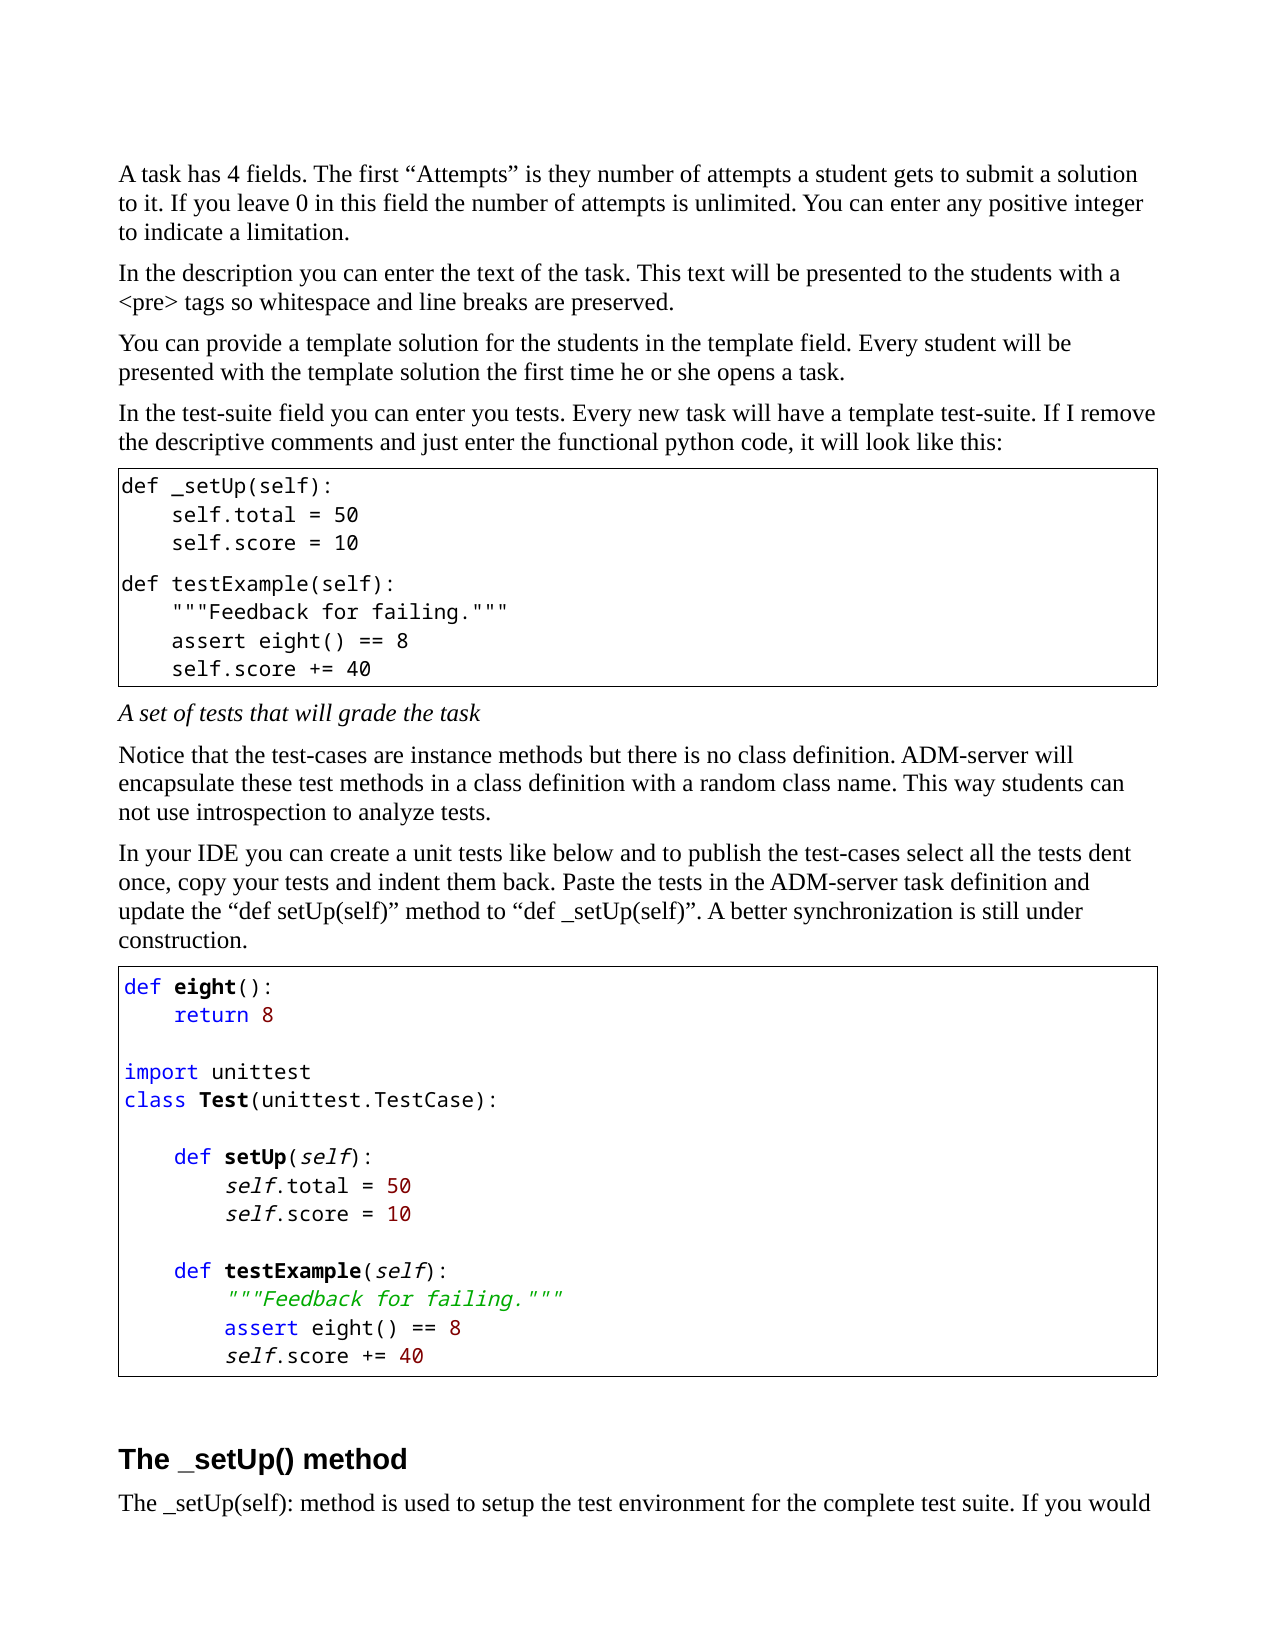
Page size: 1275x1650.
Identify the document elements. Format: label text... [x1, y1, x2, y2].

text Notice that the test-cases are instance methods but there is no class definition. ADM-server will encapsulate these test methods in a class definition with a random class name. This way students can not use introspection to analyze tests. [118, 740, 1157, 826]
text You can provide a template solution for the students in the template field. Every student will be presented with the template solution the first time he or she opens a task. [118, 328, 1157, 386]
text def _setUp(self): self.total = 50 self.score = 10 [119, 469, 1157, 557]
text In your IDE you can create a unit tests like below and to publish the test-cases select all the tests dent once, copy your tests and indent them back. Paste the tests in the ADM-server task definition and update the “def setUp(self)” method to “def _setUp(self)”. A better synchronization is still under construction. [118, 838, 1157, 953]
text In the test-suite field you can enter you tests. Every new task will have a template test-suite. If I remove the descriptive comments and just enter the functional python code, it will look like this: [118, 398, 1157, 456]
text A task has 4 fields. The first “Attempts” is they number of attempts a student gets to submit a solution to it. If you leave 0 in this field the number of attempts is unlimited. You can enter any positive integer to indicate a limitation. [118, 159, 1157, 246]
text def testExample(self): """Feedback for failing.""" assert eight() == 8 self.score += 40 [119, 566, 1157, 686]
text In the description you can enter the text of the task. This text will be presented to the students with a <pre> tags so whitespace and line breaks are preserved. [118, 258, 1157, 316]
table_header def eight(): return 8 import unittest class Test(unittest.TestCase): def setUp(self): self.total = 50 self.score = 10 def testExample(self): """Feedback for failing.""" assert eight() == 8 self.score += 40 [119, 967, 1157, 1376]
text The _setUp(self): method is used to setup the test environment for the complete test suite. If you would [118, 1488, 1157, 1517]
subtitle The _setUp() method [118, 1442, 1157, 1476]
text A set of tests that will grade the task [118, 698, 1157, 727]
